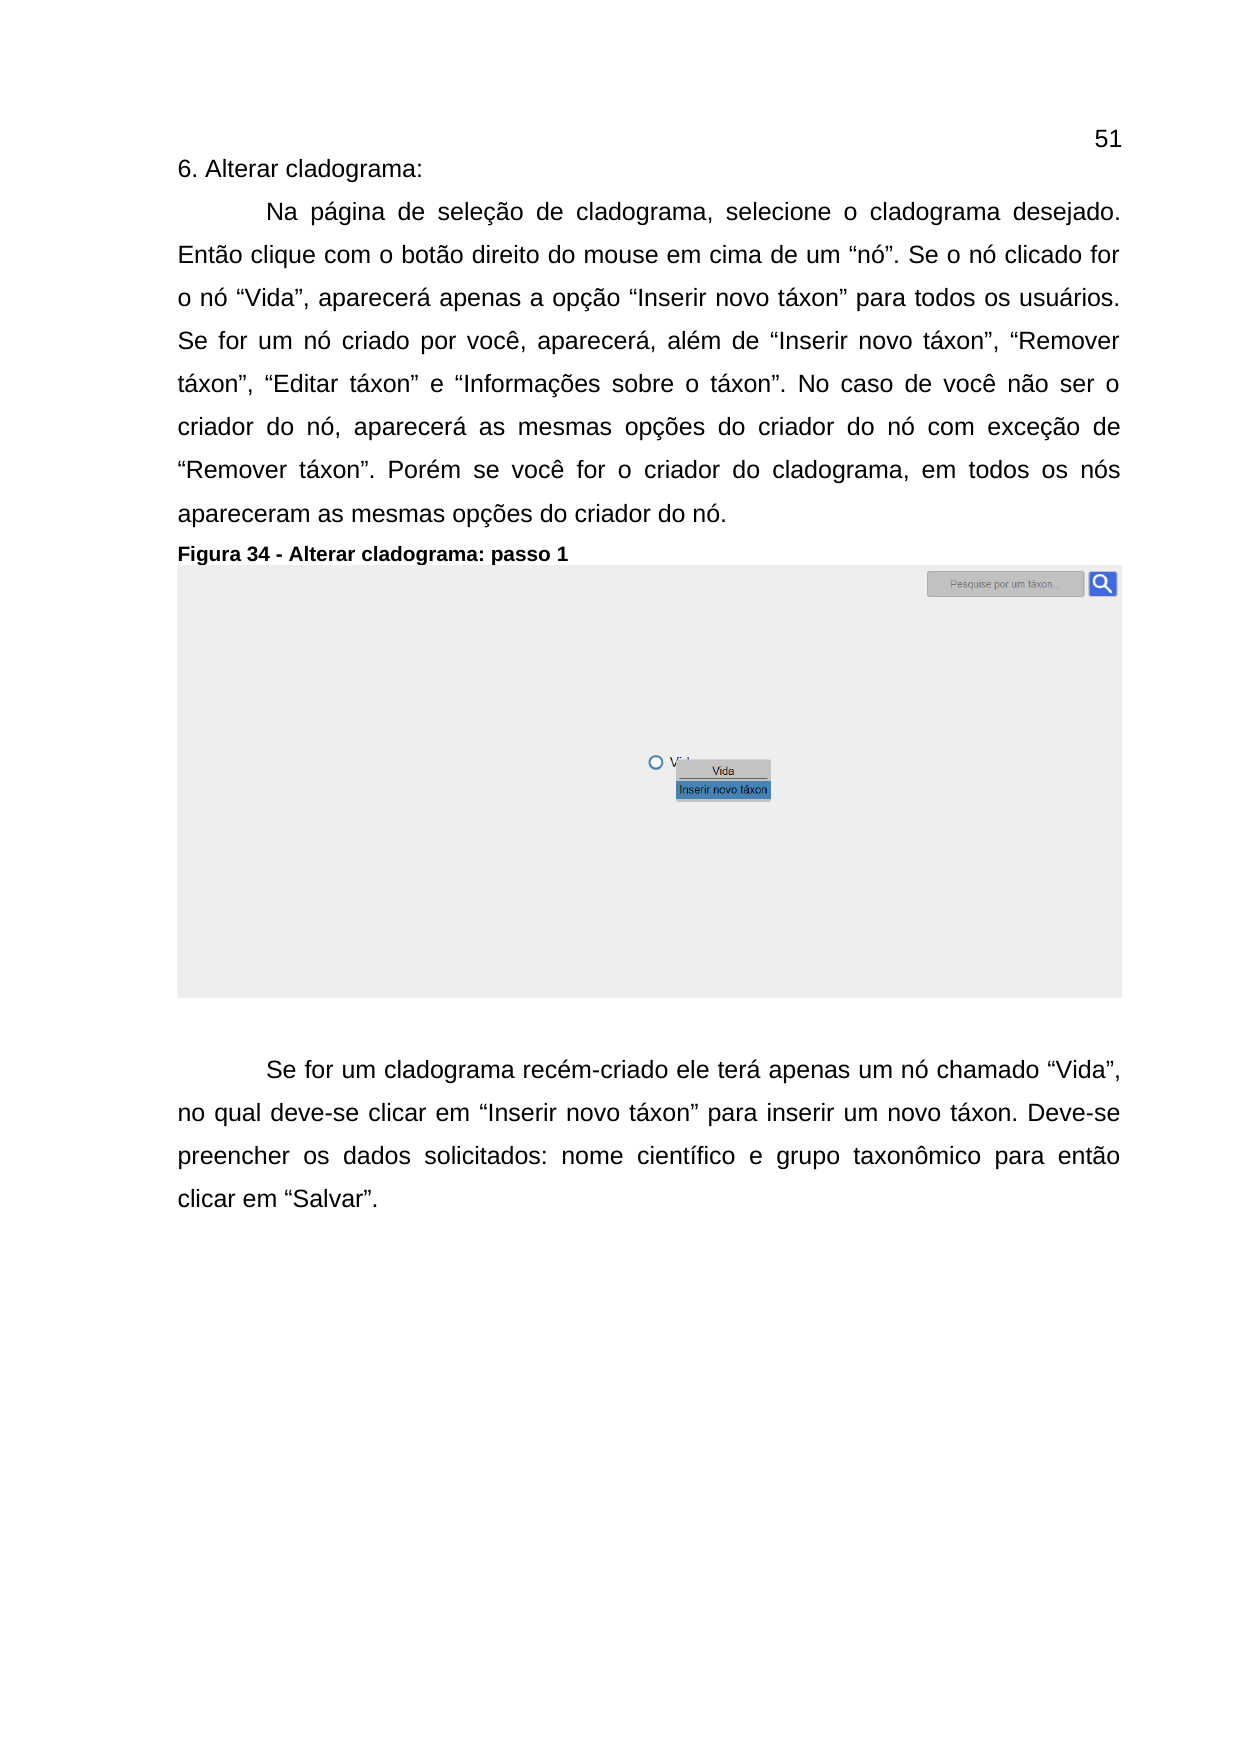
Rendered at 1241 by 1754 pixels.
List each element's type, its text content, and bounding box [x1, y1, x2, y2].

text Se for um cladograma recém-criado ele terá apenas um nó chamado “Vida”, no qual deve-se clicar em “Inserir novo táxon” para inserir um novo táxon. Deve-se preencher os dados solicitados: nome científico e grupo taxonômico para então clicar em “Salvar”. [177, 1055, 1122, 1213]
text Figura 34 - Alterar cladograma: passo 1 [177, 542, 1122, 565]
picture [177, 565, 1123, 998]
text 6. Alterar cladograma: [177, 153, 1122, 182]
text Na página de seleção de cladograma, selecione o cladograma desejado. Então clique com o botão direito do mouse em cima de um “nó”. Se o nó clicado for o nó “Vida”, aparecerá apenas a opção “Inserir novo táxon” para todos os usuários. Se for um nó criado por você, aparecerá, além de “Inserir novo táxon”, “Remover táxon”, “Editar táxon” e “Informações sobre o táxon”. No caso de você não ser o criador do nó, aparecerá as mesmas opções do criador do nó com exceção de “Remover táxon”. Porém se você for o criador do cladograma, em todos os nós apareceram as mesmas opções do criador do nó. [177, 197, 1122, 527]
